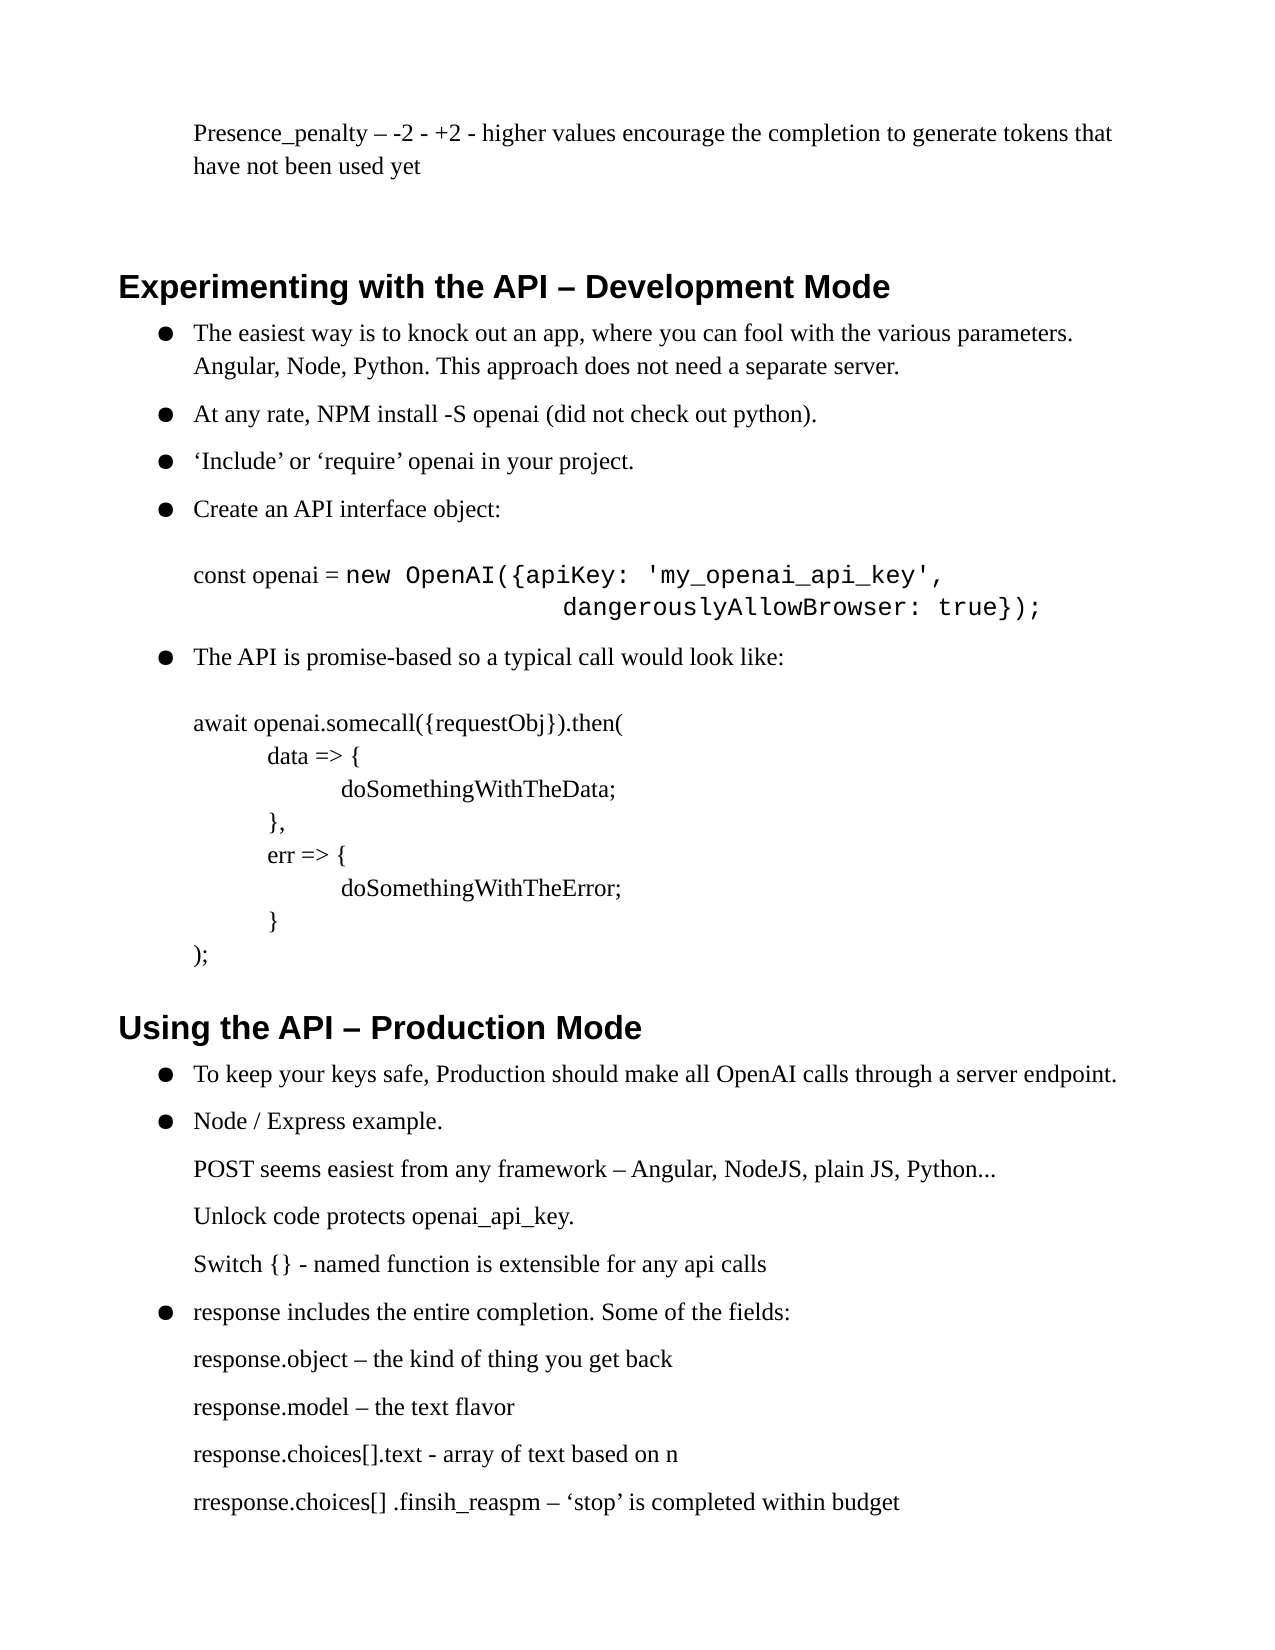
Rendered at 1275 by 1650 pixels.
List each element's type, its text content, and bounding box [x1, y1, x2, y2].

list The easiest way is to knock out an app, where you can fool with the various parameters. Angular, Node, Python. This approach does not need a separate server. [156, 318, 1157, 380]
list response.object – the kind of thing you get back [156, 1344, 1157, 1373]
list The API is promise-based so a typical call would look like: await openai.somecall({requestObj}).then( data => { doSomethingWithTheData; }, err => { doSomethingWithTheError; } ); [156, 642, 1157, 968]
list rresponse.choices[] .finsih_reaspm – ‘stop’ is completed within budget [156, 1487, 1157, 1516]
list To keep your keys safe, Production should make all OpenAI calls through a server endpoint. [156, 1059, 1157, 1087]
subtitle Using the API – Production Mode [118, 1008, 1157, 1046]
list Unlock code protects openai_api_key. [156, 1201, 1157, 1230]
list response includes the entire completion. Some of the fields: [156, 1297, 1157, 1325]
list Node / Express example. [156, 1106, 1157, 1135]
list POST seems easiest from any framework – Angular, NodeJS, plain JS, Python... [156, 1154, 1157, 1183]
list response.model – the text flavor [156, 1392, 1157, 1421]
list response.choices[].text - array of text based on n [156, 1439, 1157, 1468]
list ‘Include’ or ‘require’ openai in your project. [156, 446, 1157, 475]
list At any rate, NPM install -S openai (did not check out python). [156, 399, 1157, 427]
list Switch {} - named function is extensible for any api calls [156, 1249, 1157, 1278]
list Create an API interface object: const openai = new OpenAI({apiKey: 'my_openai_api_key', dangerouslyAllowBrowser: true}); [156, 494, 1157, 623]
subtitle Experimenting with the API – Development Mode [118, 267, 1157, 306]
list Presence_penalty – -2 - +2 - higher values encourage the completion to generate tokens that have not been used yet [156, 118, 1157, 180]
